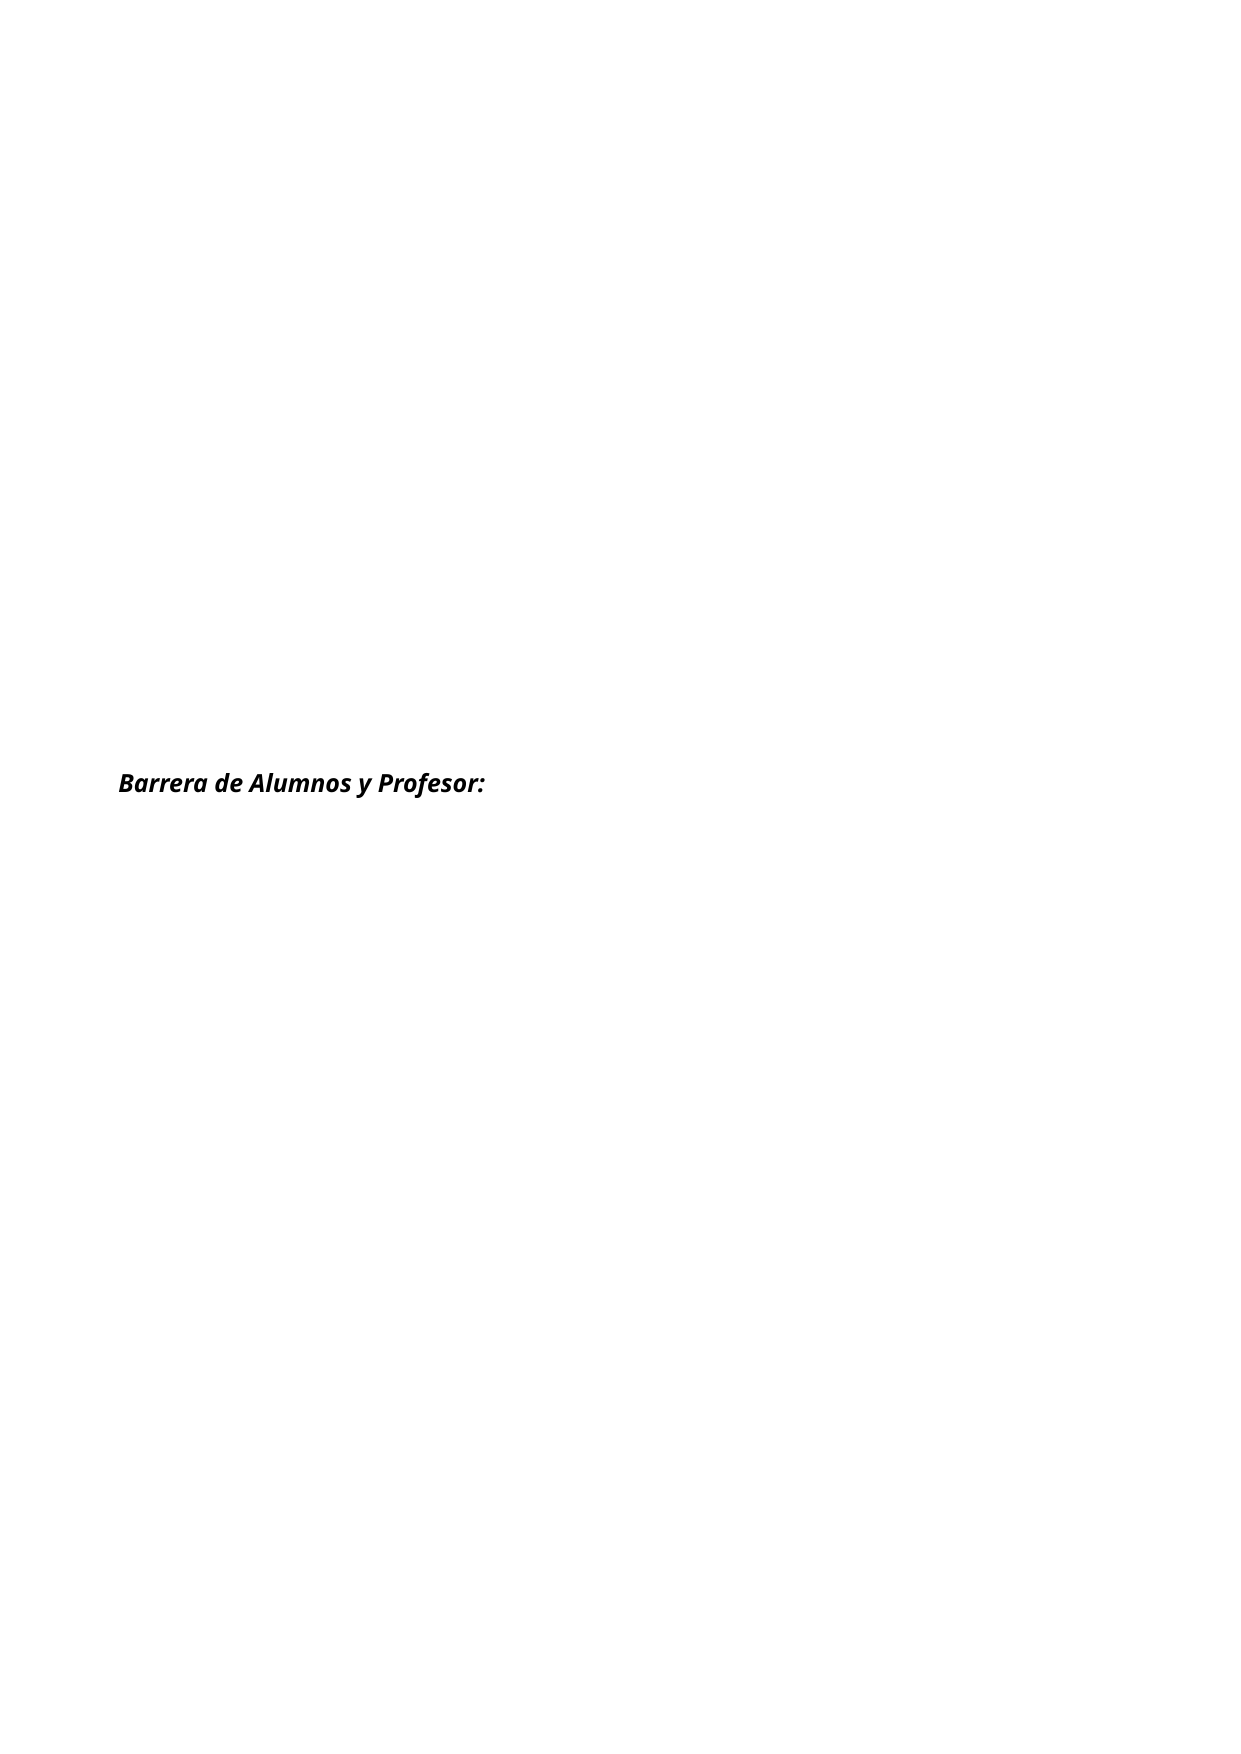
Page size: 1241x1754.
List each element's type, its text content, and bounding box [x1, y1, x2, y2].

text Barrera de Alumnos y Profesor: [118, 765, 1122, 799]
